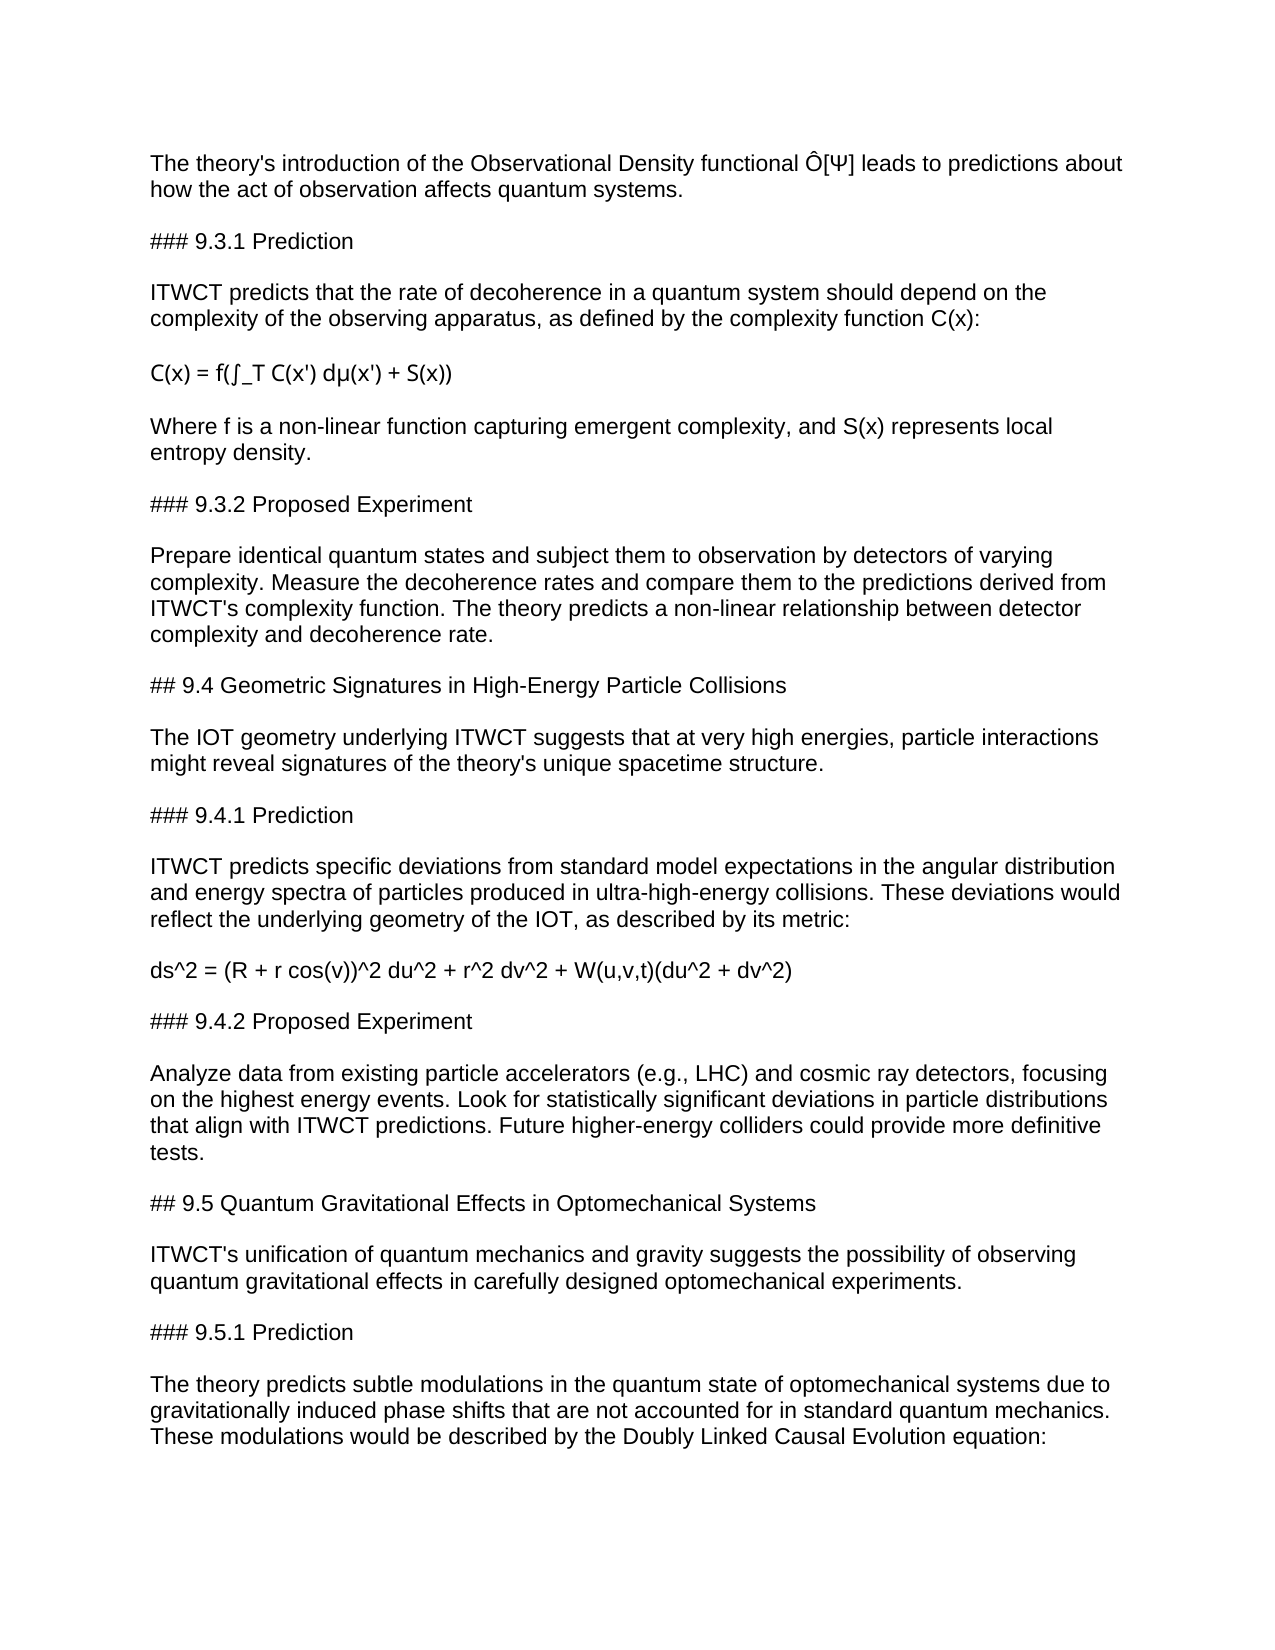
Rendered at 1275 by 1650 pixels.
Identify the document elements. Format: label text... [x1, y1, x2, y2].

text ### 9.4.1 Prediction [150, 802, 1125, 828]
text Prepare identical quantum states and subject them to observation by detectors of varying complexity. Measure the decoherence rates and compare them to the predictions derived from ITWCT's complexity function. The theory predicts a non-linear relationship between detector complexity and decoherence rate. [150, 542, 1125, 647]
text ITWCT predicts specific deviations from standard model expectations in the angular distribution and energy spectra of particles produced in ultra-high-energy collisions. These deviations would reflect the underlying geometry of the IOT, as described by its metric: [150, 853, 1125, 932]
text ### 9.3.2 Proposed Experiment [150, 491, 1125, 517]
text The IOT geometry underlying ITWCT suggests that at very high energies, particle interactions might reveal signatures of the theory's unique spacetime structure. [150, 724, 1125, 777]
text ### 9.4.2 Proposed Experiment [150, 1008, 1125, 1035]
text ### 9.3.1 Prediction [150, 228, 1125, 254]
text C(x) = f(∫_T C(x') dμ(x') + S(x)) [150, 357, 1125, 388]
text ds^2 = (R + r cos(v))^2 du^2 + r^2 dv^2 + W(u,v,t)(du^2 + dv^2) [150, 957, 1125, 983]
text ## 9.5 Quantum Gravitational Effects in Optomechanical Systems [150, 1190, 1125, 1216]
text ITWCT's unification of quantum mechanics and gravity suggests the possibility of observing quantum gravitational effects in carefully designed optomechanical experiments. [150, 1241, 1125, 1294]
text The theory's introduction of the Observational Density functional Ô[Ψ] leads to predictions about how the act of observation affects quantum systems. [150, 150, 1125, 203]
text ### 9.5.1 Prediction [150, 1319, 1125, 1346]
text ## 9.4 Geometric Signatures in High-Energy Particle Collisions [150, 672, 1125, 699]
text The theory predicts subtle modulations in the quantum state of optomechanical systems due to gravitationally induced phase shifts that are not accounted for in standard quantum mechanics. These modulations would be described by the Doubly Linked Causal Evolution equation: [150, 1371, 1125, 1449]
text ITWCT predicts that the rate of decoherence in a quantum system should depend on the complexity of the observing apparatus, as defined by the complexity function C(x): [150, 279, 1125, 332]
text Analyze data from existing particle accelerators (e.g., LHC) and cosmic ray detectors, focusing on the highest energy events. Look for statistically significant deviations in particle distributions that align with ITWCT predictions. Future higher-energy colliders could provide more definitive tests. [150, 1060, 1125, 1165]
text Where f is a non-linear function capturing emergent complexity, and S(x) represents local entropy density. [150, 413, 1125, 466]
